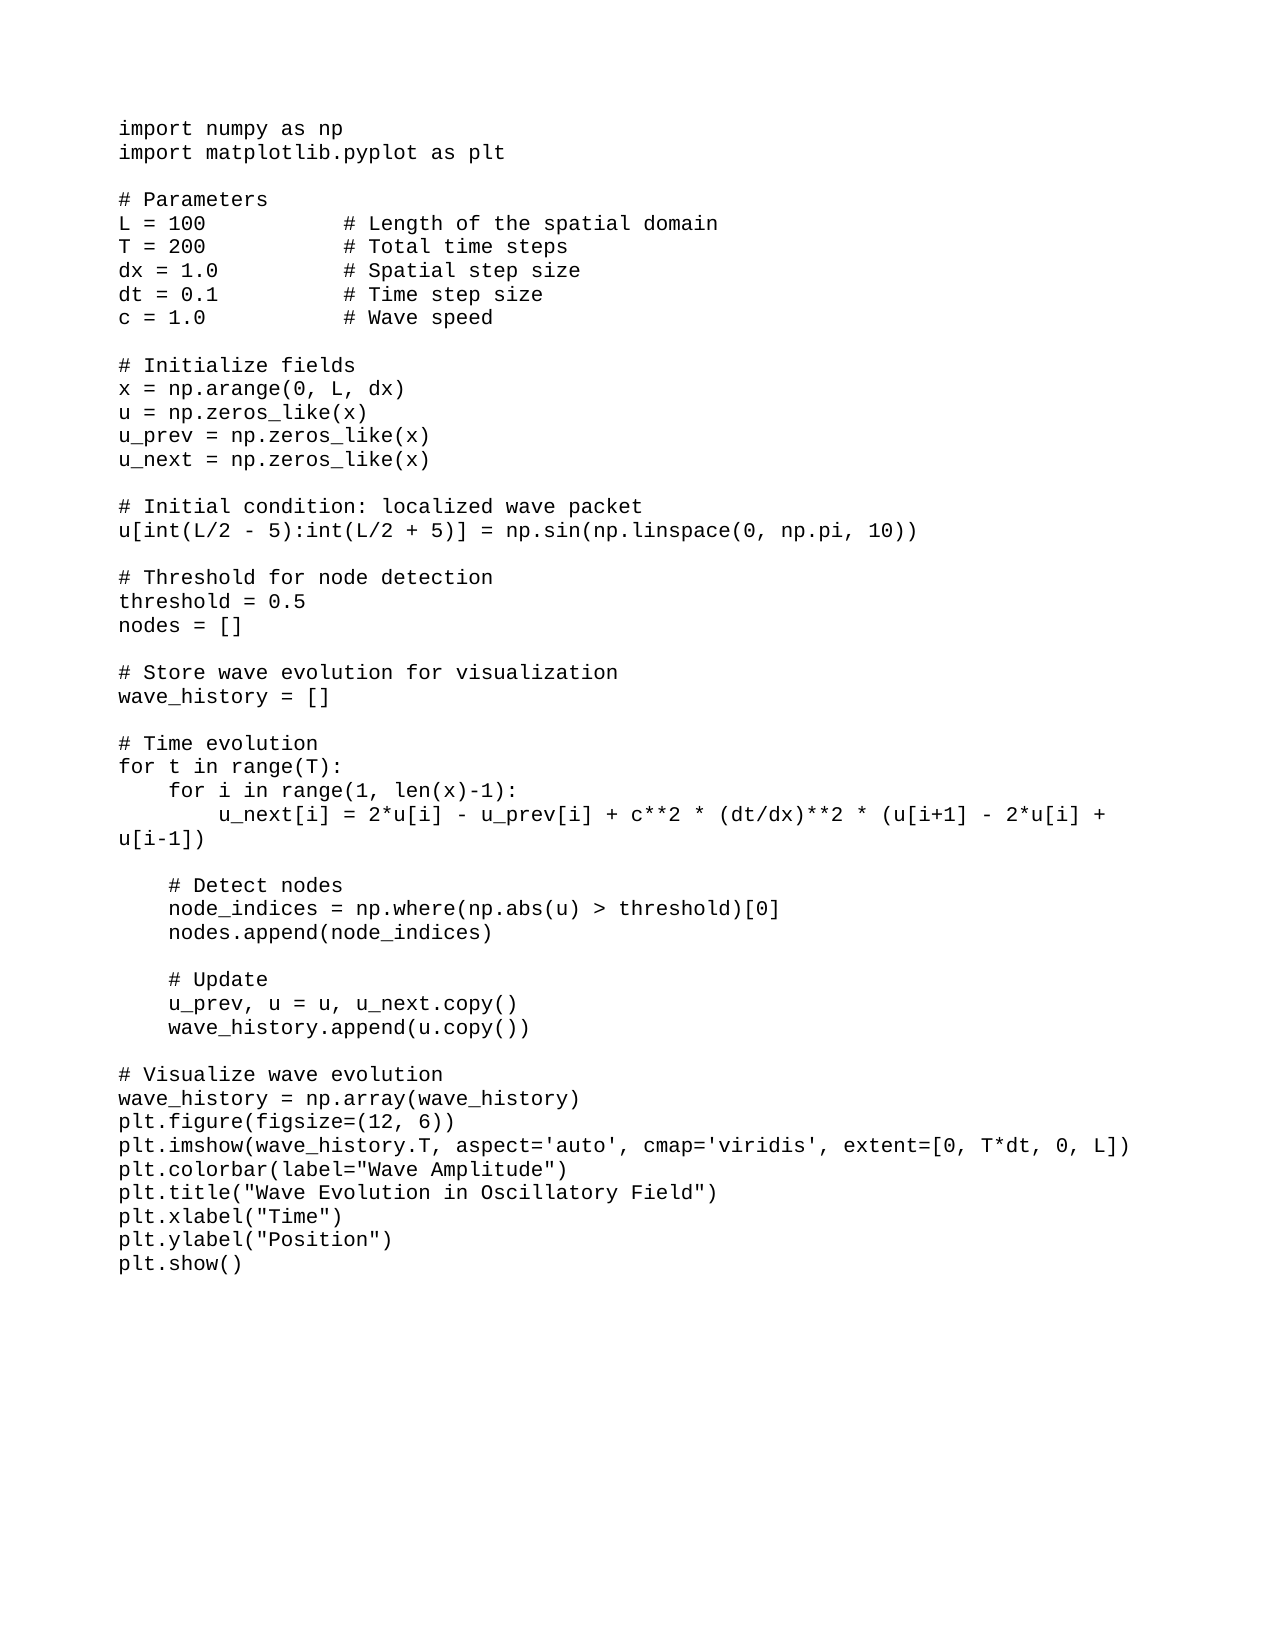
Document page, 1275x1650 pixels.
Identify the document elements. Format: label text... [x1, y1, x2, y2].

text # Update [118, 969, 1157, 993]
text plt.title("Wave Evolution in Oscillatory Field") [118, 1182, 1157, 1206]
text plt.figure(figsize=(12, 6)) [118, 1111, 1157, 1135]
text wave_history = [] [118, 686, 1157, 709]
text plt.xlabel("Time") [118, 1206, 1157, 1229]
text u = np.zeros_like(x) [118, 402, 1157, 426]
text c = 1.0 # Wave speed [118, 307, 1157, 331]
text plt.ylabel("Position") [118, 1229, 1157, 1253]
text u_prev = np.zeros_like(x) [118, 426, 1157, 449]
text dt = 0.1 # Time step size [118, 284, 1157, 307]
text for t in range(T): [118, 757, 1157, 780]
text node_indices = np.where(np.abs(u) > threshold)[0] [118, 898, 1157, 922]
text u_next = np.zeros_like(x) [118, 449, 1157, 473]
text # Store wave evolution for visualization [118, 662, 1157, 686]
text nodes.append(node_indices) [118, 922, 1157, 946]
text wave_history = np.array(wave_history) [118, 1088, 1157, 1111]
text # Initialize fields [118, 354, 1157, 378]
text nodes = [] [118, 615, 1157, 638]
text # Time evolution [118, 733, 1157, 757]
text threshold = 0.5 [118, 591, 1157, 615]
text dx = 1.0 # Spatial step size [118, 260, 1157, 284]
text # Visualize wave evolution [118, 1064, 1157, 1088]
text plt.colorbar(label="Wave Amplitude") [118, 1158, 1157, 1182]
text plt.imshow(wave_history.T, aspect='auto', cmap='viridis', extent=[0, T*dt, 0, L]) [118, 1135, 1157, 1158]
text plt.show() [118, 1253, 1157, 1277]
text x = np.arange(0, L, dx) [118, 378, 1157, 402]
text import matplotlib.pyplot as plt [118, 142, 1157, 165]
text # Threshold for node detection [118, 567, 1157, 591]
text import numpy as np [118, 118, 1157, 142]
text # Detect nodes [118, 875, 1157, 898]
text for i in range(1, len(x)-1): [118, 780, 1157, 804]
text T = 200 # Total time steps [118, 236, 1157, 260]
text L = 100 # Length of the spatial domain [118, 213, 1157, 236]
text u_next[i] = 2*u[i] - u_prev[i] + c**2 * (dt/dx)**2 * (u[i+1] - 2*u[i] + u[i-1]) [118, 804, 1157, 851]
text u_prev, u = u, u_next.copy() [118, 993, 1157, 1017]
text wave_history.append(u.copy()) [118, 1017, 1157, 1040]
text # Initial condition: localized wave packet [118, 496, 1157, 520]
text # Parameters [118, 189, 1157, 213]
text u[int(L/2 - 5):int(L/2 + 5)] = np.sin(np.linspace(0, np.pi, 10)) [118, 520, 1157, 544]
